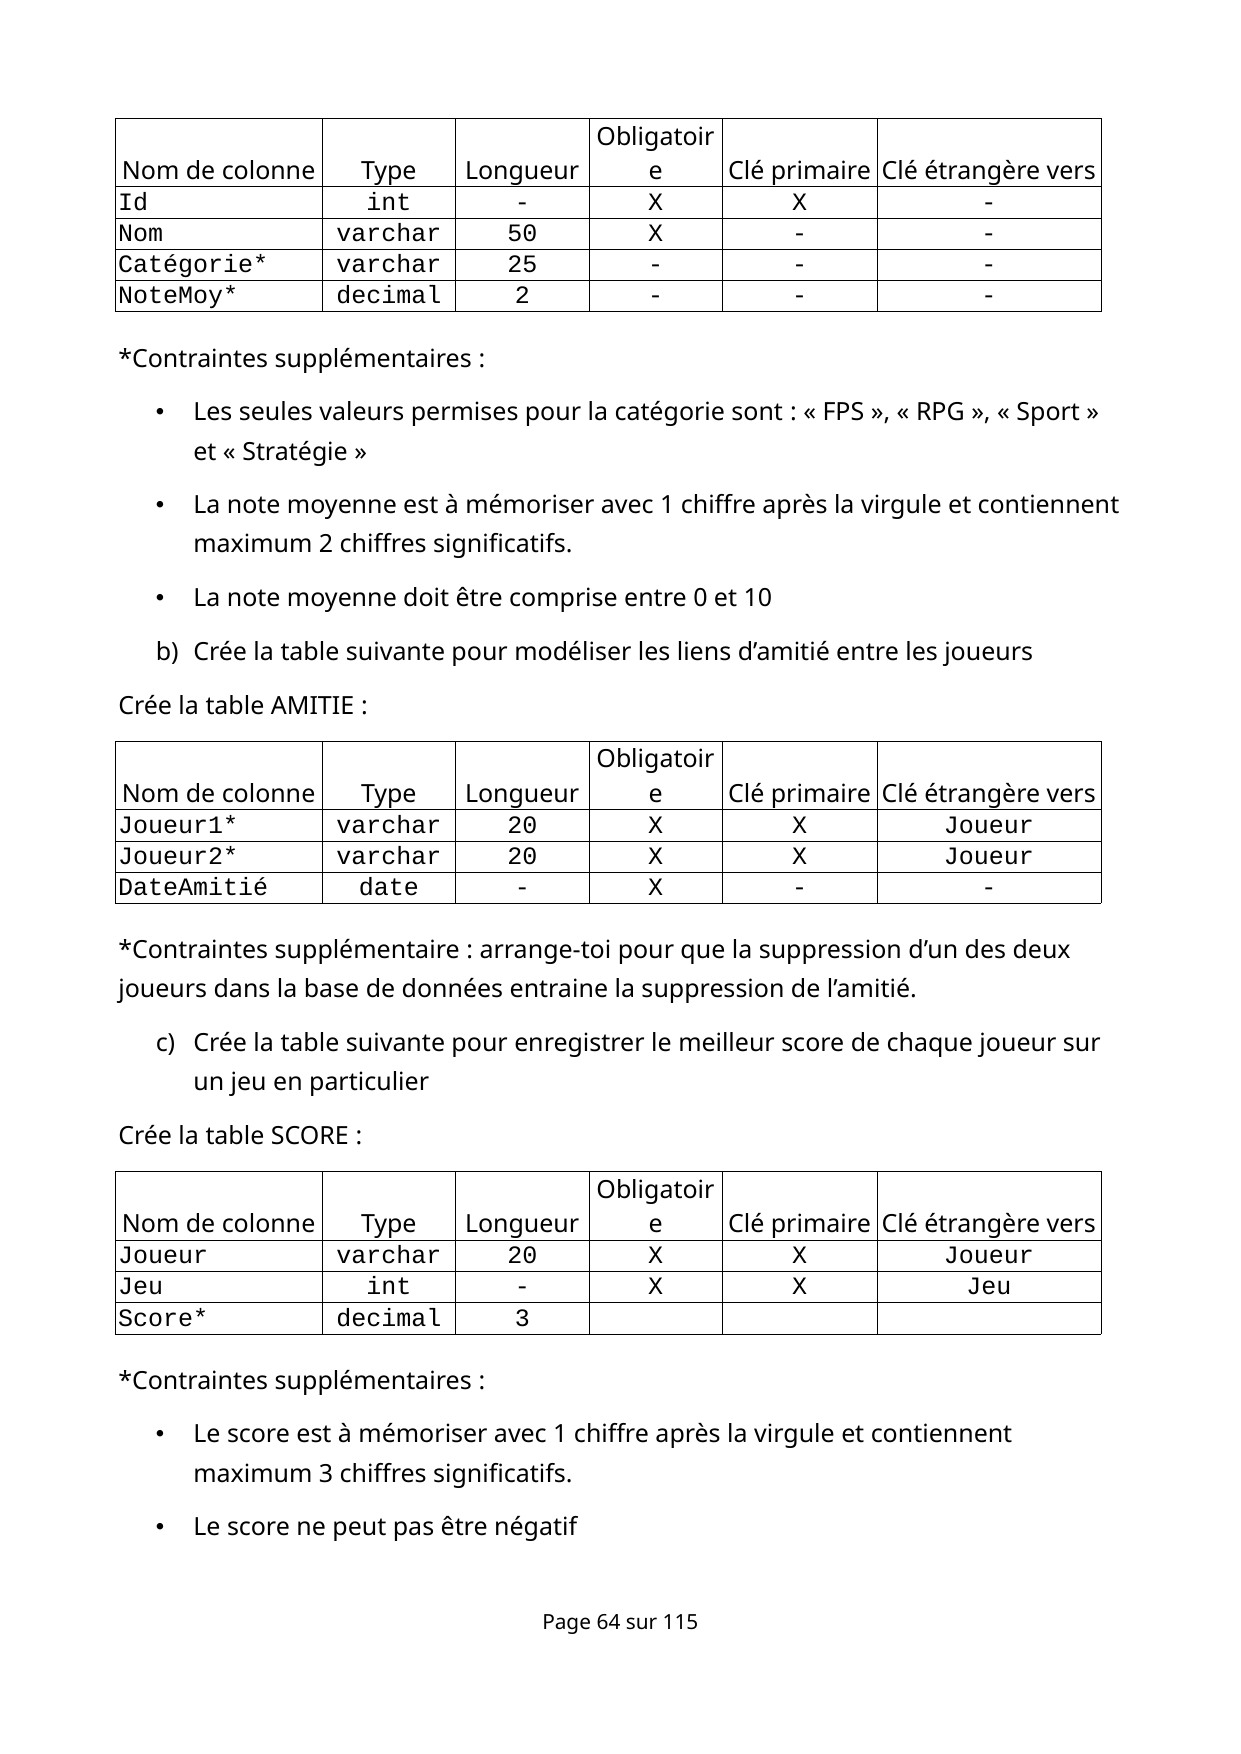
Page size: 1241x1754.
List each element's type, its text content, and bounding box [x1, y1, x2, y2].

table_cell 2 [456, 281, 589, 311]
text *Contraintes supplémentaire : arrange-toi pour que la suppression d’un des deux joueurs dans la base de données entraine la suppression de l’amitié. [118, 932, 1122, 1005]
list Le score est à mémoriser avec 1 chiffre après la virgule et contiennent maximum 3 chiffres significatifs. [156, 1416, 1122, 1489]
table_cell X [723, 810, 877, 841]
list La note moyenne doit être comprise entre 0 et 10 [156, 580, 1122, 614]
table_cell [590, 1303, 722, 1333]
table_cell int [323, 1272, 455, 1302]
table_cell Joueur1* [116, 810, 322, 841]
table_cell DateAmitié [116, 873, 322, 903]
text Crée la table AMITIE : [118, 687, 1122, 721]
text *Contraintes supplémentaires : [118, 1362, 1122, 1396]
table_cell - [723, 219, 877, 249]
table_cell [723, 1303, 877, 1333]
table_cell Jeu [116, 1272, 322, 1302]
table_cell Id [116, 187, 322, 218]
table_cell - [723, 873, 877, 903]
text Crée la table SCORE : [118, 1118, 1122, 1152]
table_cell Joueur [116, 1241, 322, 1271]
table_cell varchar [323, 842, 455, 872]
table_header Type [323, 742, 455, 809]
table_cell X [590, 219, 722, 249]
table_header Clé primaire [723, 742, 877, 809]
table_cell Joueur [878, 842, 1101, 872]
list Le score ne peut pas être négatif [156, 1509, 1122, 1543]
table_cell - [723, 281, 877, 311]
table_cell - [456, 873, 589, 903]
table_cell Joueur [878, 810, 1101, 841]
table_header Obligatoire [590, 119, 722, 186]
table_cell X [590, 810, 722, 841]
table_cell int [323, 187, 455, 218]
table_cell X [590, 873, 722, 903]
list Les seules valeurs permises pour la catégorie sont : « FPS », « RPG », « Sport » et « Stratégie » [156, 394, 1122, 467]
table_cell varchar [323, 810, 455, 841]
text *Contraintes supplémentaires : [118, 340, 1122, 374]
table_cell 20 [456, 810, 589, 841]
table_cell date [323, 873, 455, 903]
table_cell decimal [323, 281, 455, 311]
table_cell Joueur2* [116, 842, 322, 872]
table_header Type [323, 1172, 455, 1240]
table_header Obligatoire [590, 742, 722, 809]
table_cell varchar [323, 1241, 455, 1271]
table_header Clé étrangère vers [878, 1172, 1101, 1240]
table_header Obligatoire [590, 1172, 722, 1240]
list La note moyenne est à mémoriser avec 1 chiffre après la virgule et contiennent maximum 2 chiffres significatifs. [156, 487, 1122, 560]
table_cell [878, 1303, 1101, 1333]
table_cell NoteMoy* [116, 281, 322, 311]
table_cell X [723, 842, 877, 872]
table_cell X [723, 1241, 877, 1271]
table_cell 20 [456, 842, 589, 872]
table_cell Joueur [878, 1241, 1101, 1271]
table_cell - [878, 187, 1101, 218]
table_cell decimal [323, 1303, 455, 1333]
table_cell - [878, 250, 1101, 280]
table_header Longueur [456, 119, 589, 186]
table_header Nom de colonne [116, 119, 322, 186]
table_cell Catégorie* [116, 250, 322, 280]
list Crée la table suivante pour enregistrer le meilleur score de chaque joueur sur un jeu en particulier [156, 1025, 1122, 1098]
table_cell Nom [116, 219, 322, 249]
list Crée la table suivante pour modéliser les liens d’amitié entre les joueurs [156, 633, 1122, 668]
table_cell X [723, 1272, 877, 1302]
table_cell X [590, 187, 722, 218]
table_header Clé primaire [723, 119, 877, 186]
table_cell - [590, 250, 722, 280]
table_header Clé étrangère vers [878, 119, 1101, 186]
table_cell 20 [456, 1241, 589, 1271]
table_header Nom de colonne [116, 742, 322, 809]
table_cell X [590, 1241, 722, 1271]
table_cell - [590, 281, 722, 311]
table_cell - [456, 187, 589, 218]
table_header Longueur [456, 742, 589, 809]
table_cell X [590, 1272, 722, 1302]
table_cell - [723, 250, 877, 280]
table_header Nom de colonne [116, 1172, 322, 1240]
table_cell 3 [456, 1303, 589, 1333]
table_cell X [590, 842, 722, 872]
table_header Type [323, 119, 455, 186]
table_cell varchar [323, 250, 455, 280]
table_cell - [878, 873, 1101, 903]
table_header Clé étrangère vers [878, 742, 1101, 809]
table_cell - [878, 219, 1101, 249]
table_cell varchar [323, 219, 455, 249]
table_header Clé primaire [723, 1172, 877, 1240]
table_header Longueur [456, 1172, 589, 1240]
table_cell Jeu [878, 1272, 1101, 1302]
table_cell - [878, 281, 1101, 311]
table_cell X [723, 187, 877, 218]
table_cell 25 [456, 250, 589, 280]
table_cell - [456, 1272, 589, 1302]
table_cell 50 [456, 219, 589, 249]
table_cell Score* [116, 1303, 322, 1333]
